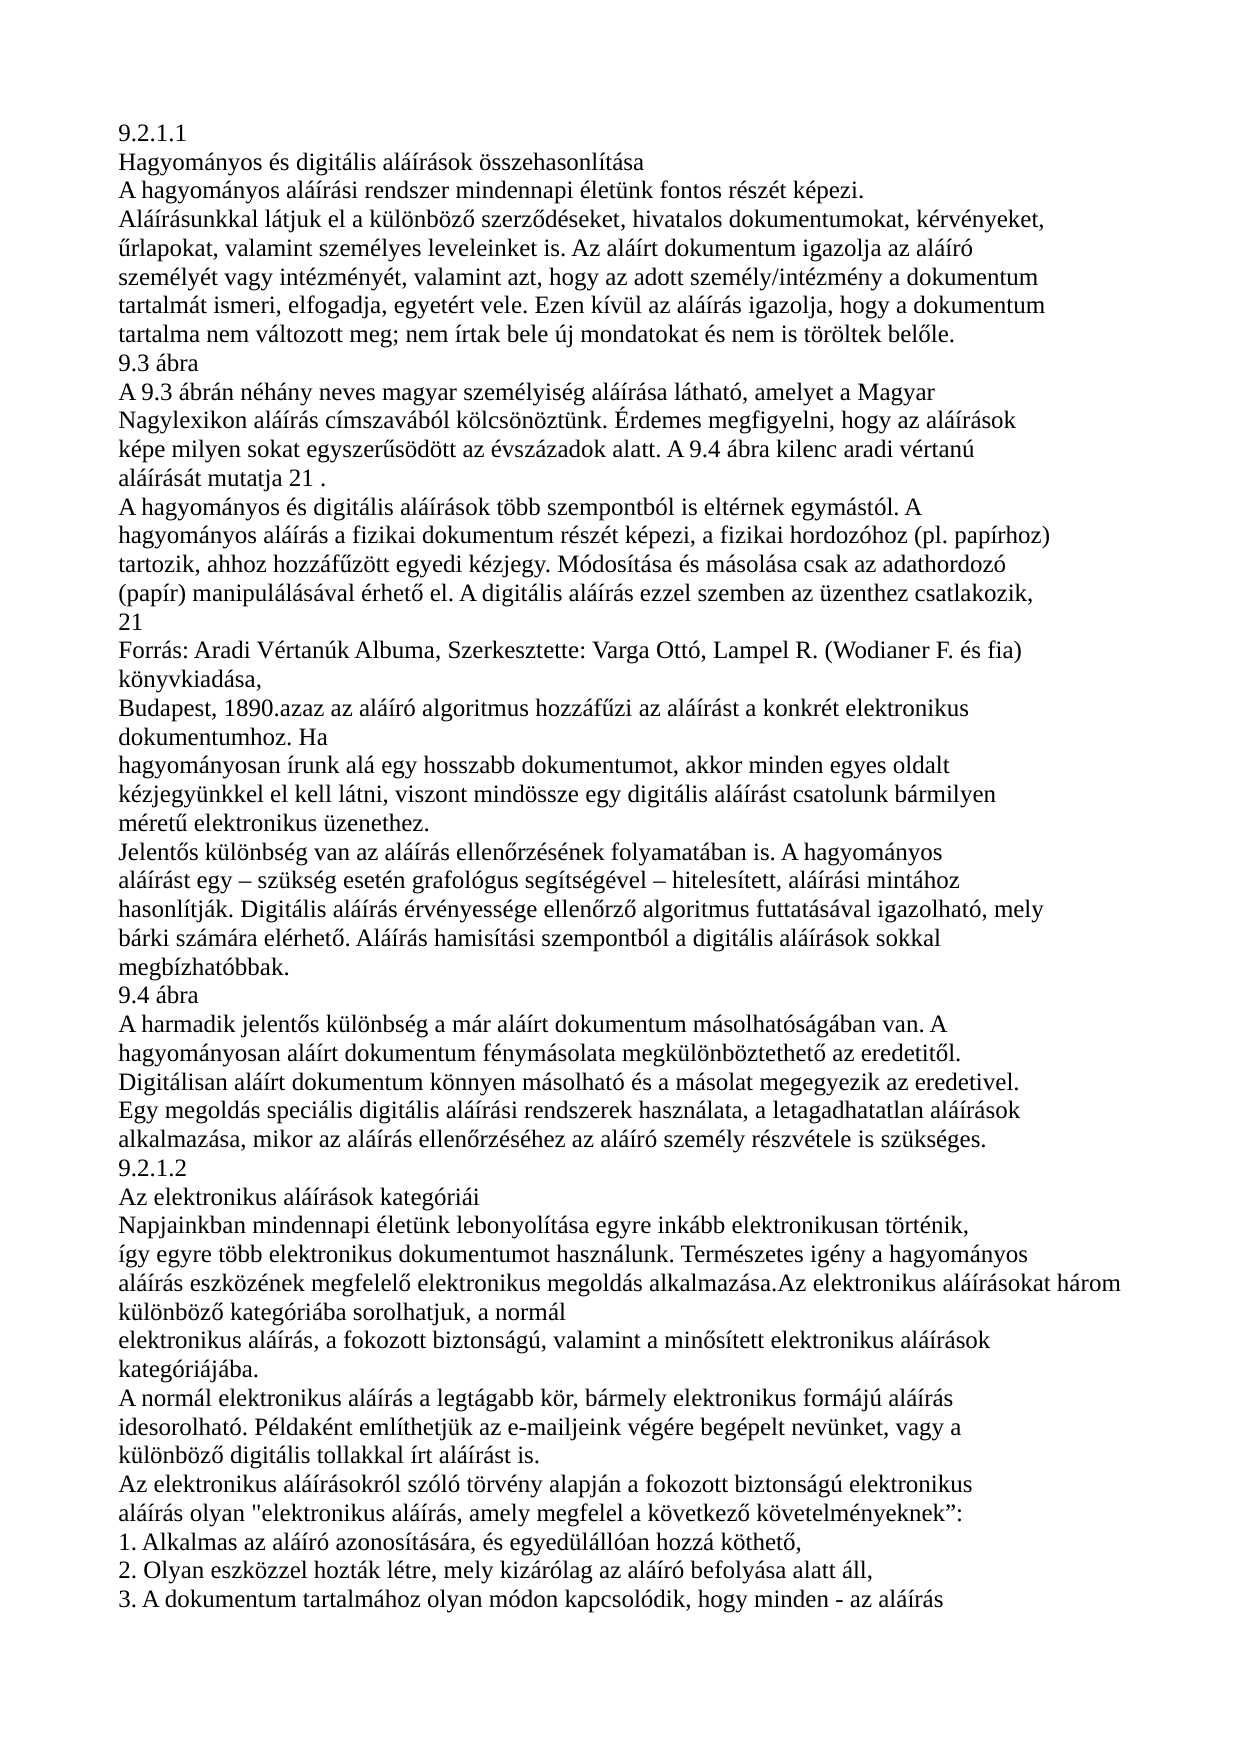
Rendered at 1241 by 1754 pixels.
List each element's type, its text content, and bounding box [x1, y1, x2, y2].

text 9.3 ábra [118, 348, 1122, 377]
text (papír) manipulálásával érhető el. A digitális aláírás ezzel szemben az üzenthez csatlakozik, [118, 578, 1122, 607]
text tartalma nem változott meg; nem írtak bele új mondatokat és nem is töröltek belőle. [118, 319, 1122, 348]
text 2. Olyan eszközzel hozták létre, mely kizárólag az aláíró befolyása alatt áll, [118, 1556, 1122, 1584]
text A hagyományos aláírási rendszer mindennapi életünk fontos részét képezi. [118, 176, 1122, 204]
text képe milyen sokat egyszerűsödött az évszázadok alatt. A 9.4 ábra kilenc aradi vértanú [118, 434, 1122, 463]
text hasonlítják. Digitális aláírás érvényessége ellenőrző algoritmus futtatásával igazolható, mely [118, 894, 1122, 923]
text Az elektronikus aláírásokról szóló törvény alapján a fokozott biztonságú elektronikus [118, 1469, 1122, 1498]
text Nagylexikon aláírás címszavából kölcsönöztünk. Érdemes megfigyelni, hogy az aláírások [118, 406, 1122, 434]
text A normál elektronikus aláírás a legtágabb kör, bármely elektronikus formájú aláírás [118, 1383, 1122, 1412]
text Hagyományos és digitális aláírások összehasonlítása [118, 147, 1122, 176]
text aláírás eszközének megfelelő elektronikus megoldás alkalmazása.Az elektronikus aláírásokat három különböző kategóriába sorolhatjuk, a normál [118, 1268, 1122, 1326]
text 1. Alkalmas az aláíró azonosítására, és egyedülállóan hozzá köthető, [118, 1527, 1122, 1556]
text Az elektronikus aláírások kategóriái [118, 1182, 1122, 1211]
text Budapest, 1890.azaz az aláíró algoritmus hozzáfűzi az aláírást a konkrét elektronikus dokumentumhoz. Ha [118, 693, 1122, 751]
text alkalmazása, mikor az aláírás ellenőrzéséhez az aláíró személy részvétele is szükséges. [118, 1124, 1122, 1153]
text aláírását mutatja 21 . [118, 463, 1122, 492]
text így egyre több elektronikus dokumentumot használunk. Természetes igény a hagyományos [118, 1239, 1122, 1268]
text Digitálisan aláírt dokumentum könnyen másolható és a másolat megegyezik az eredetivel. [118, 1067, 1122, 1096]
text Jelentős különbség van az aláírás ellenőrzésének folyamatában is. A hagyományos [118, 837, 1122, 866]
text különböző digitális tollakkal írt aláírást is. [118, 1441, 1122, 1469]
text 3. A dokumentum tartalmához olyan módon kapcsolódik, hogy minden - az aláírás [118, 1584, 1122, 1613]
text 9.2.1.2 [118, 1153, 1122, 1182]
text A harmadik jelentős különbség a már aláírt dokumentum másolhatóságában van. A [118, 1009, 1122, 1038]
text személyét vagy intézményét, valamint azt, hogy az adott személy/intézmény a dokumentum [118, 262, 1122, 291]
text A hagyományos és digitális aláírások több szempontból is eltérnek egymástól. A [118, 492, 1122, 521]
text méretű elektronikus üzenethez. [118, 808, 1122, 837]
text hagyományos aláírás a fizikai dokumentum részét képezi, a fizikai hordozóhoz (pl. papírhoz) [118, 521, 1122, 549]
text aláírás olyan "elektronikus aláírás, amely megfelel a következő követelményeknek”: [118, 1498, 1122, 1527]
text elektronikus aláírás, a fokozott biztonságú, valamint a minősített elektronikus aláírások [118, 1326, 1122, 1354]
text Forrás: Aradi Vértanúk Albuma, Szerkesztette: Varga Ottó, Lampel R. (Wodianer F. és fia) könyvkiadása, [118, 636, 1122, 693]
text űrlapokat, valamint személyes leveleinket is. Az aláírt dokumentum igazolja az aláíró [118, 233, 1122, 262]
text kézjegyünkkel el kell látni, viszont mindössze egy digitális aláírást csatolunk bármilyen [118, 779, 1122, 808]
text hagyományosan írunk alá egy hosszabb dokumentumot, akkor minden egyes oldalt [118, 751, 1122, 779]
text Egy megoldás speciális digitális aláírási rendszerek használata, a letagadhatatlan aláírások [118, 1096, 1122, 1124]
text kategóriájába. [118, 1354, 1122, 1383]
text 21 [118, 607, 1122, 636]
text megbízhatóbbak. [118, 952, 1122, 981]
text tartalmát ismeri, elfogadja, egyetért vele. Ezen kívül az aláírás igazolja, hogy a dokumentum [118, 291, 1122, 319]
text 9.4 ábra [118, 981, 1122, 1009]
text A 9.3 ábrán néhány neves magyar személyiség aláírása látható, amelyet a Magyar [118, 377, 1122, 406]
text 9.2.1.1 [118, 118, 1122, 147]
text idesorolható. Példaként említhetjük az e-mailjeink végére begépelt nevünket, vagy a [118, 1412, 1122, 1441]
text bárki számára elérhető. Aláírás hamisítási szempontból a digitális aláírások sokkal [118, 923, 1122, 952]
text hagyományosan aláírt dokumentum fénymásolata megkülönböztethető az eredetitől. [118, 1038, 1122, 1067]
text tartozik, ahhoz hozzáfűzött egyedi kézjegy. Módosítása és másolása csak az adathordozó [118, 549, 1122, 578]
text aláírást egy – szükség esetén grafológus segítségével – hitelesített, aláírási mintához [118, 866, 1122, 894]
text Napjainkban mindennapi életünk lebonyolítása egyre inkább elektronikusan történik, [118, 1211, 1122, 1239]
text Aláírásunkkal látjuk el a különböző szerződéseket, hivatalos dokumentumokat, kérvényeket, [118, 204, 1122, 233]
